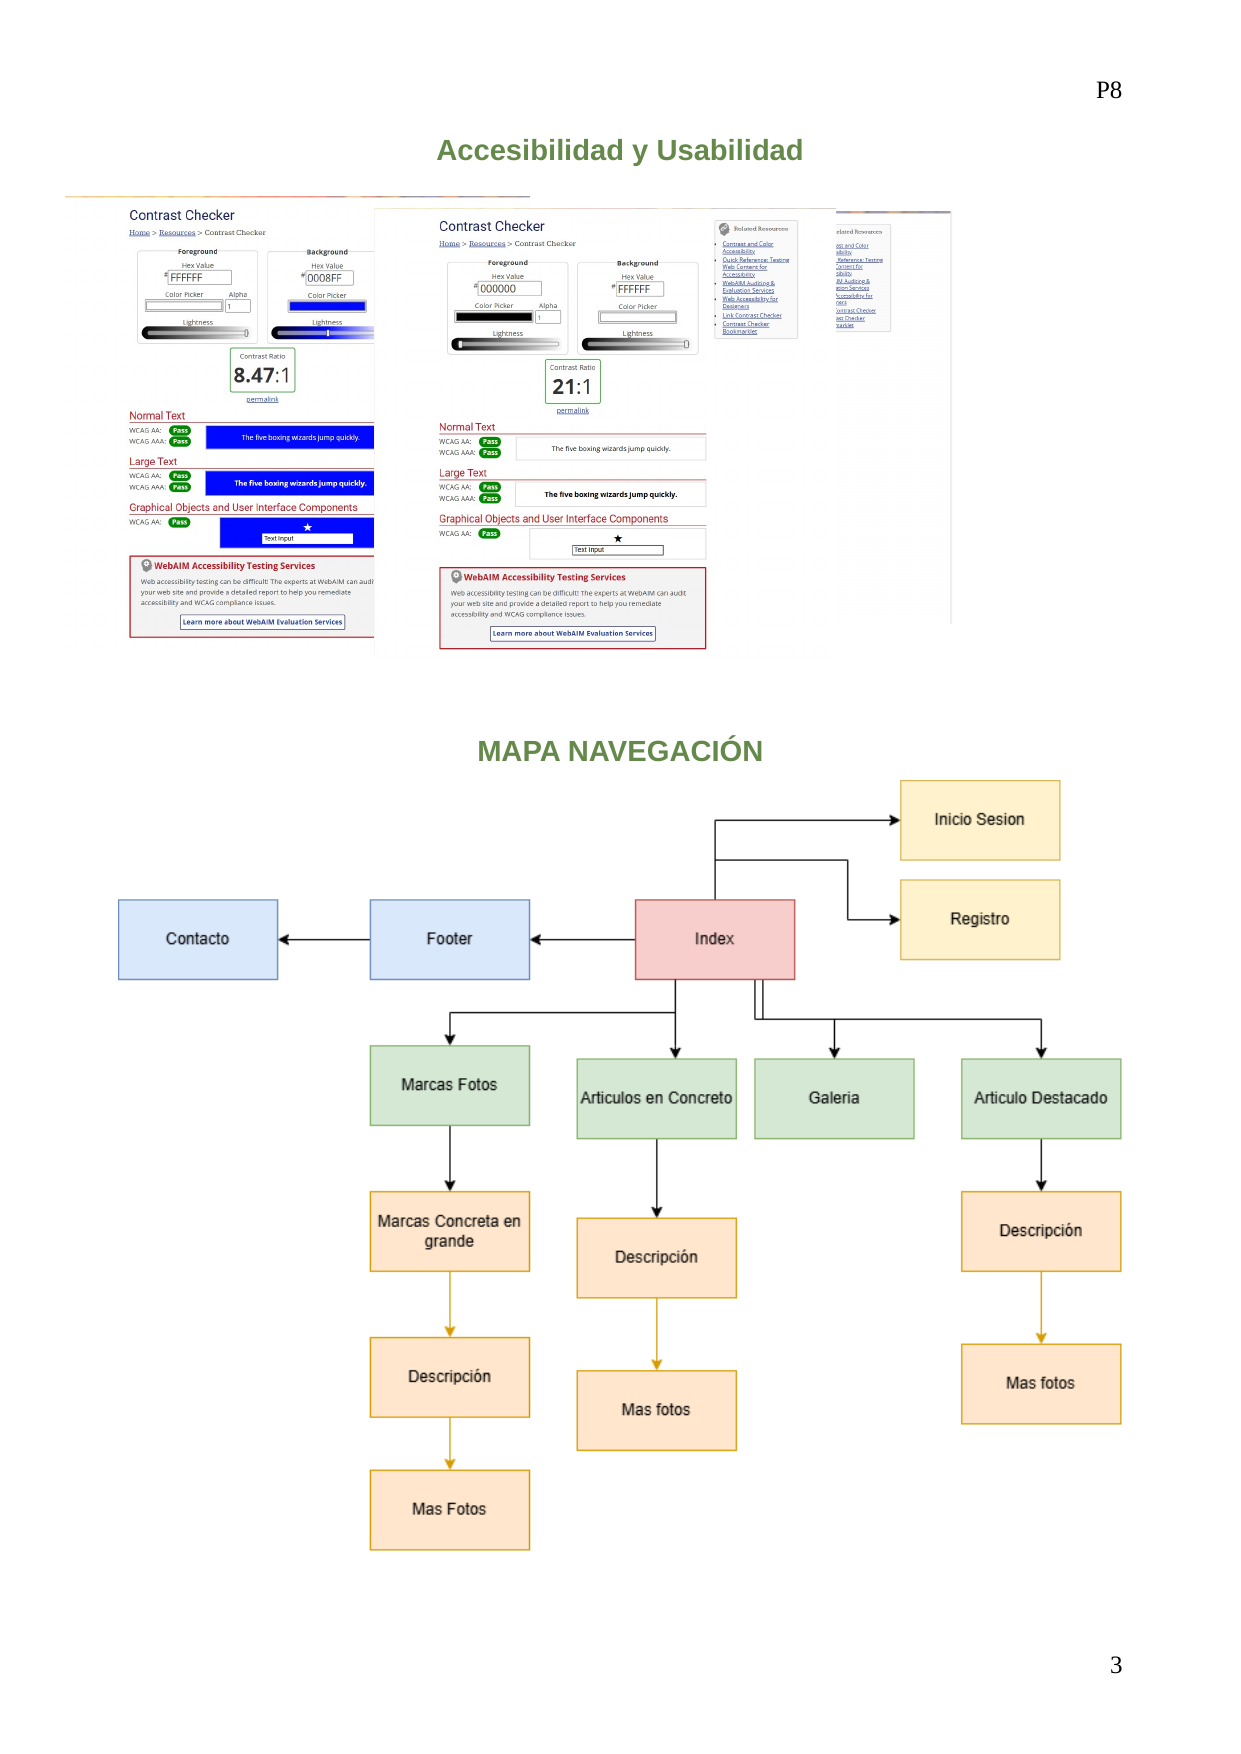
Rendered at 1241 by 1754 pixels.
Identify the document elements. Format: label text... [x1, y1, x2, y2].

subtitle MAPA NAVEGACIÓN [118, 734, 1122, 768]
picture [118, 780, 1123, 1552]
picture [65, 196, 953, 657]
subtitle Accesibilidad y Usabilidad [118, 132, 1122, 166]
